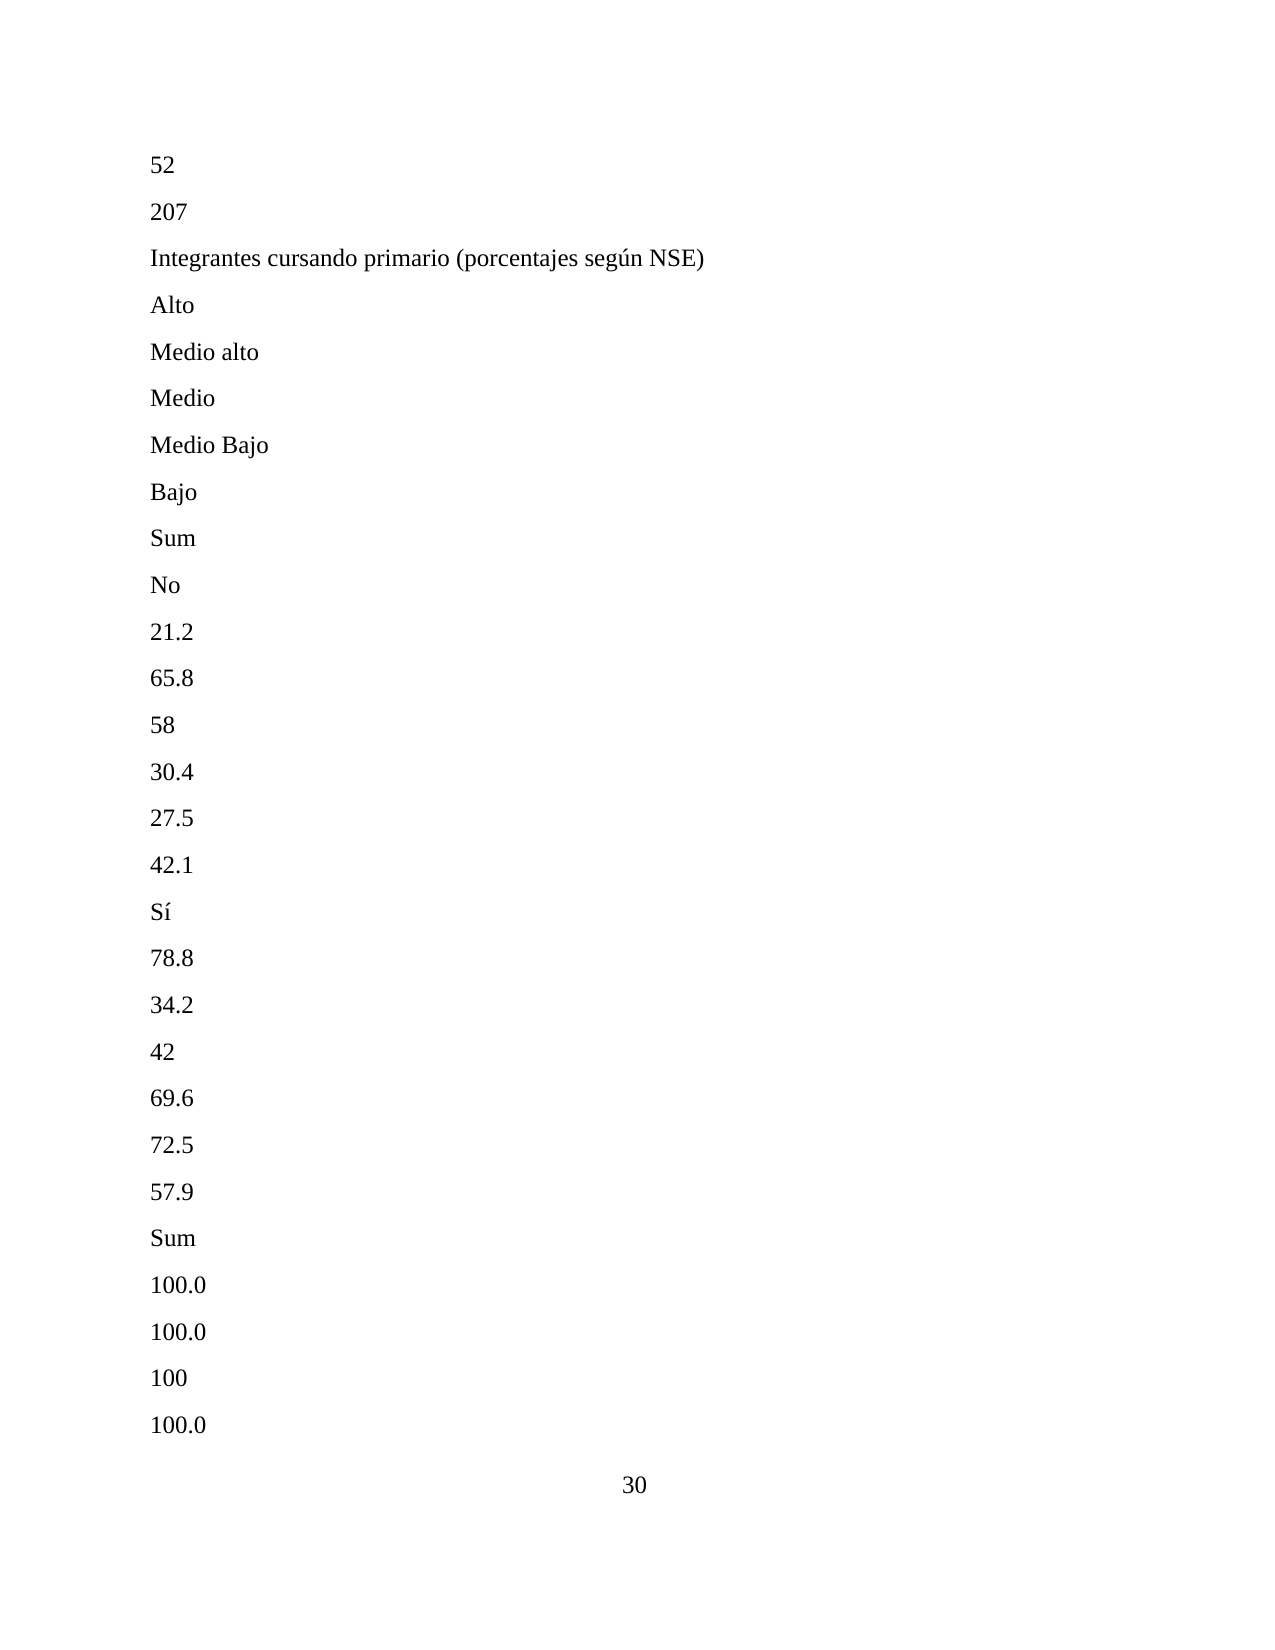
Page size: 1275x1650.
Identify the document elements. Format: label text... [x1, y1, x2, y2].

text Sí [150, 897, 1125, 925]
text 52 [150, 150, 1125, 179]
text 57.9 [150, 1177, 1125, 1205]
text 58 [150, 710, 1125, 739]
text 27.5 [150, 803, 1125, 832]
text 69.6 [150, 1083, 1125, 1112]
text 72.5 [150, 1130, 1125, 1159]
text Medio alto [150, 337, 1125, 365]
text 100.0 [150, 1270, 1125, 1299]
text Medio Bajo [150, 430, 1125, 459]
text Sum [150, 1223, 1125, 1252]
text Medio [150, 383, 1125, 412]
text 100.0 [150, 1410, 1125, 1439]
text Sum [150, 523, 1125, 552]
text 100.0 [150, 1317, 1125, 1345]
text 42 [150, 1037, 1125, 1065]
text 207 [150, 197, 1125, 225]
text Alto [150, 290, 1125, 319]
text 78.8 [150, 943, 1125, 972]
text 21.2 [150, 617, 1125, 645]
text 100 [150, 1363, 1125, 1392]
text 65.8 [150, 663, 1125, 692]
text Integrantes cursando primario (porcentajes según NSE) [150, 243, 1125, 272]
text 34.2 [150, 990, 1125, 1019]
text No [150, 570, 1125, 599]
text 42.1 [150, 850, 1125, 879]
text 30.4 [150, 757, 1125, 785]
text Bajo [150, 477, 1125, 505]
